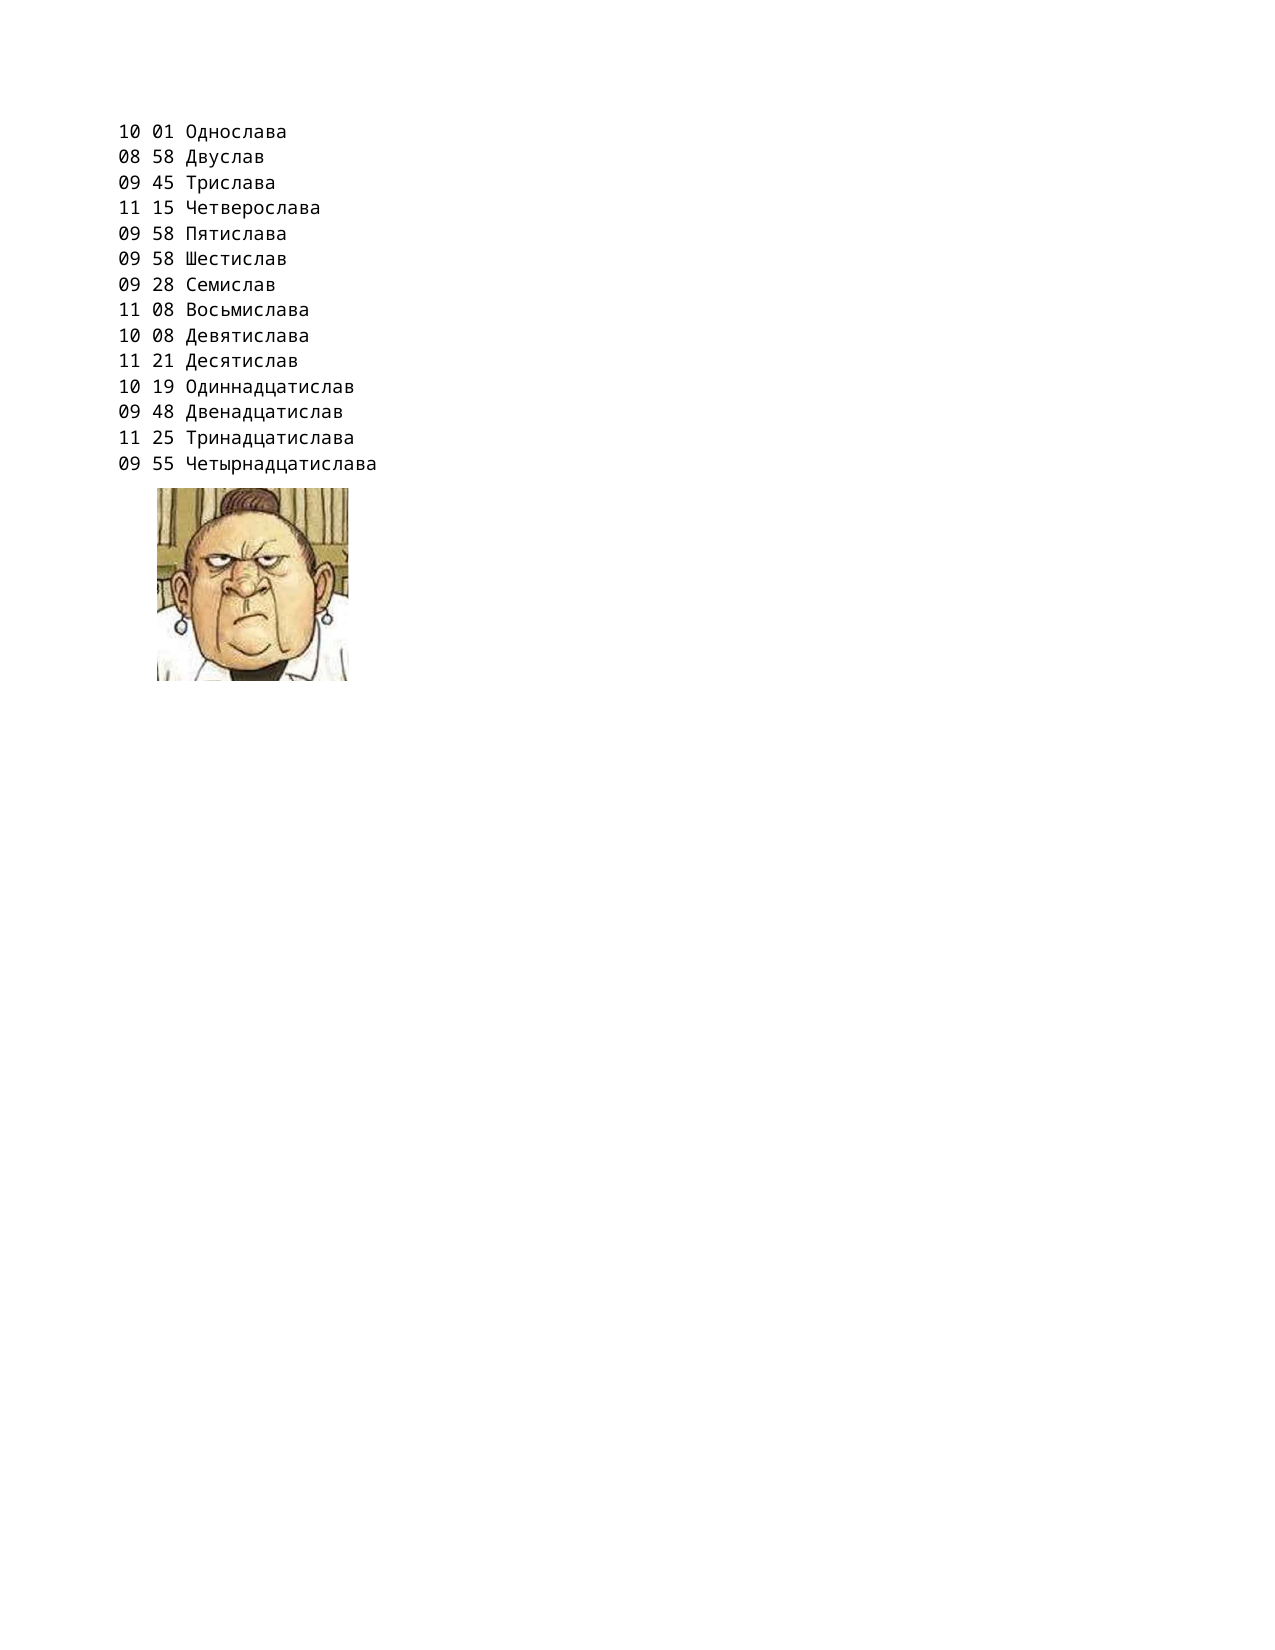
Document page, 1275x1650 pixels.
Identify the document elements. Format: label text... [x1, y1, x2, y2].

text 11 15 Четверослава [118, 195, 887, 220]
text 09 28 Семислав [118, 271, 887, 297]
text 10 08 Девятислава [118, 322, 887, 348]
text 08 58 Двуслав [118, 144, 887, 169]
text 11 21 Десятислав [118, 348, 887, 373]
text 09 45 Трислава [118, 169, 887, 195]
text 10 19 Одиннадцатислав [118, 373, 887, 399]
text 09 58 Пятислава [118, 220, 887, 246]
text 10 01 Однослава [118, 118, 887, 144]
text 09 48 Двенадцатислав [118, 399, 887, 424]
text 11 25 Тринадцатислава [118, 424, 887, 450]
text 09 58 Шестислав [118, 246, 887, 271]
text 09 55 Четырнадцатислава [118, 450, 887, 475]
text 11 08 Восьмислава [118, 297, 887, 322]
picture [157, 488, 349, 681]
